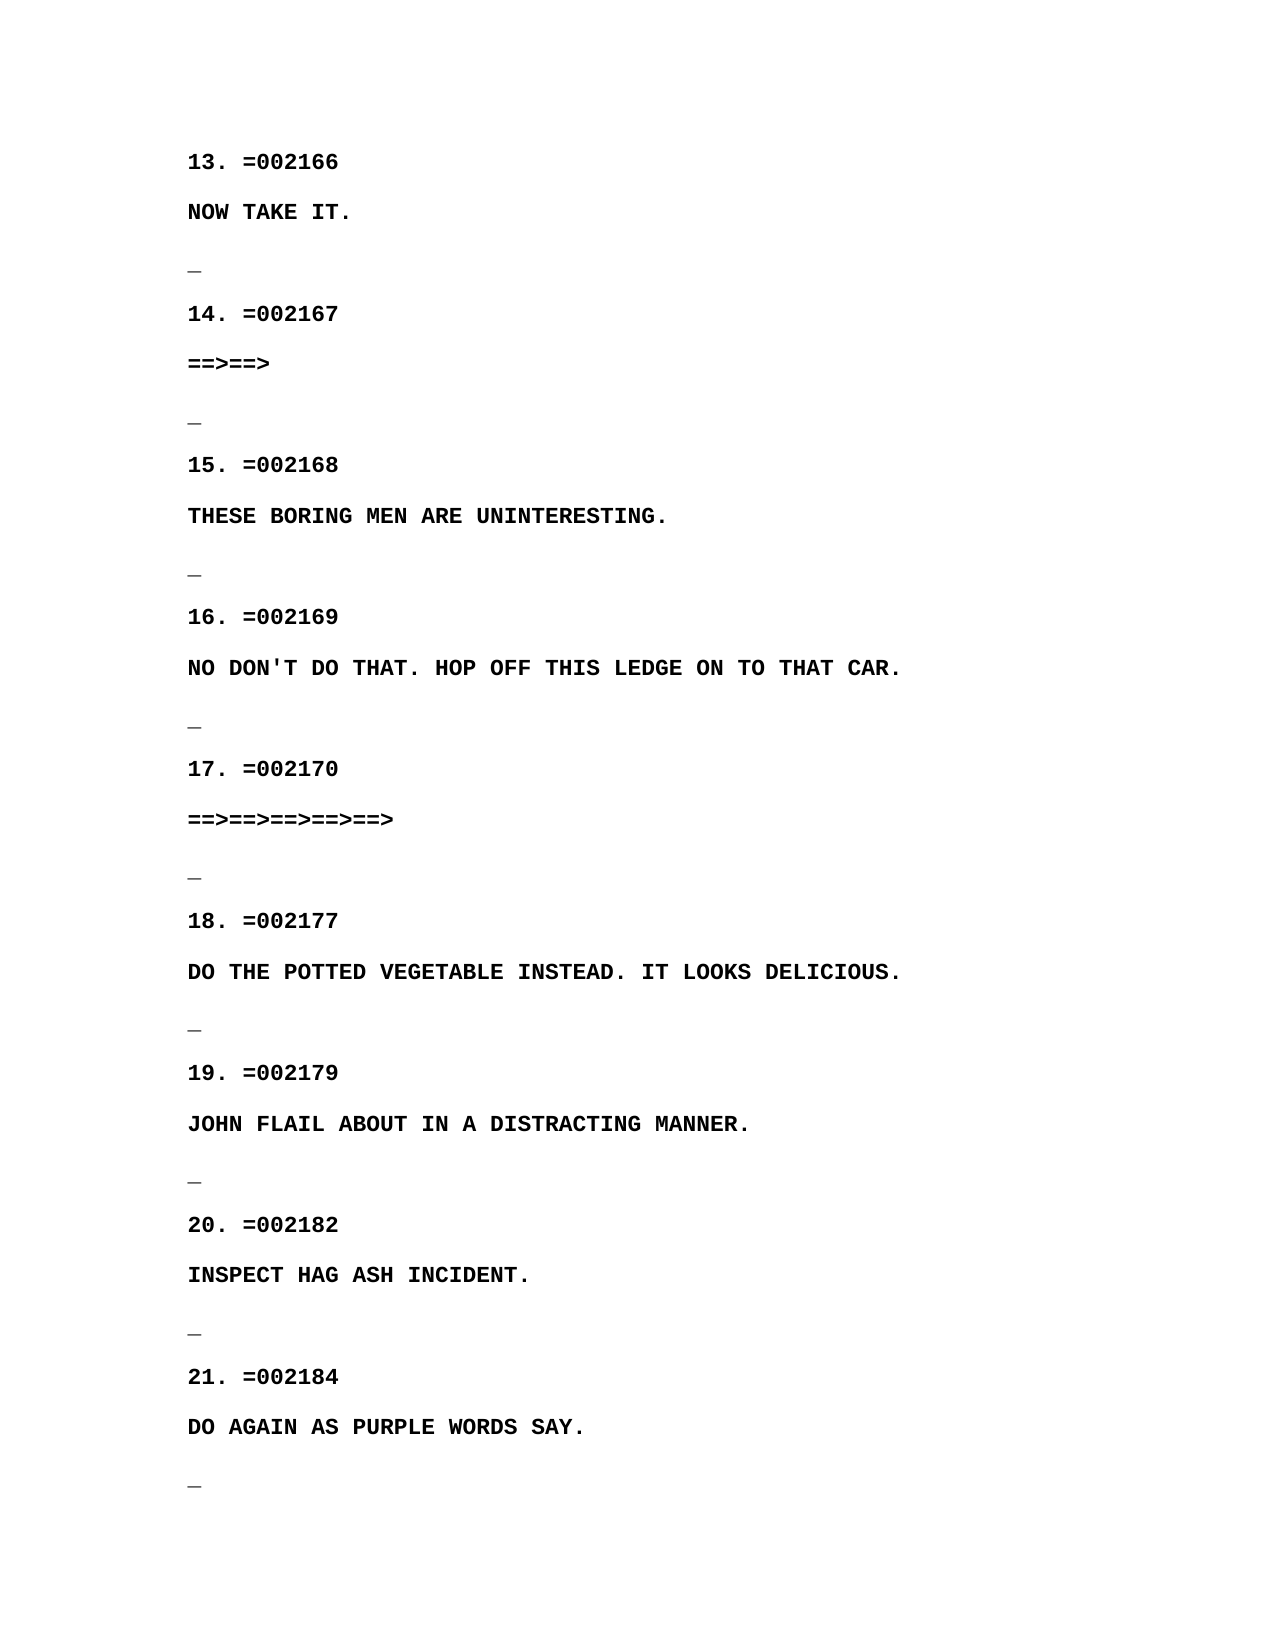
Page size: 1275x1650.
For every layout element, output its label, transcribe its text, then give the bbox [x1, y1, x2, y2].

text JOHN FLAIL ABOUT IN A DISTRACTING MANNER. [187, 1112, 1087, 1138]
text 17. =002170 [187, 757, 1087, 783]
text _ [187, 1314, 1087, 1340]
text DO THE POTTED VEGETABLE INSTEAD. IT LOOKS DELICIOUS. [187, 960, 1087, 986]
text 16. =002169 [187, 606, 1087, 632]
text INSPECT HAG ASH INCIDENT. [187, 1264, 1087, 1290]
text 21. =002184 [187, 1365, 1087, 1391]
text NOW TAKE IT. [187, 201, 1087, 227]
text 15. =002168 [187, 454, 1087, 480]
text 13. =002166 [187, 150, 1087, 176]
text _ [187, 1162, 1087, 1188]
text ==>==> [187, 352, 1087, 378]
text _ [187, 707, 1087, 733]
text _ [187, 859, 1087, 885]
text _ [187, 251, 1087, 277]
text _ [187, 403, 1087, 429]
text ==>==>==>==>==> [187, 808, 1087, 834]
text _ [187, 1466, 1087, 1492]
text 14. =002167 [187, 302, 1087, 328]
text 18. =002177 [187, 909, 1087, 935]
text THESE BORING MEN ARE UNINTERESTING. [187, 504, 1087, 530]
text _ [187, 555, 1087, 581]
text NO DON'T DO THAT. HOP OFF THIS LEDGE ON TO THAT CAR. [187, 656, 1087, 682]
text 20. =002182 [187, 1213, 1087, 1239]
text _ [187, 1011, 1087, 1037]
text DO AGAIN AS PURPLE WORDS SAY. [187, 1416, 1087, 1442]
text 19. =002179 [187, 1061, 1087, 1087]
